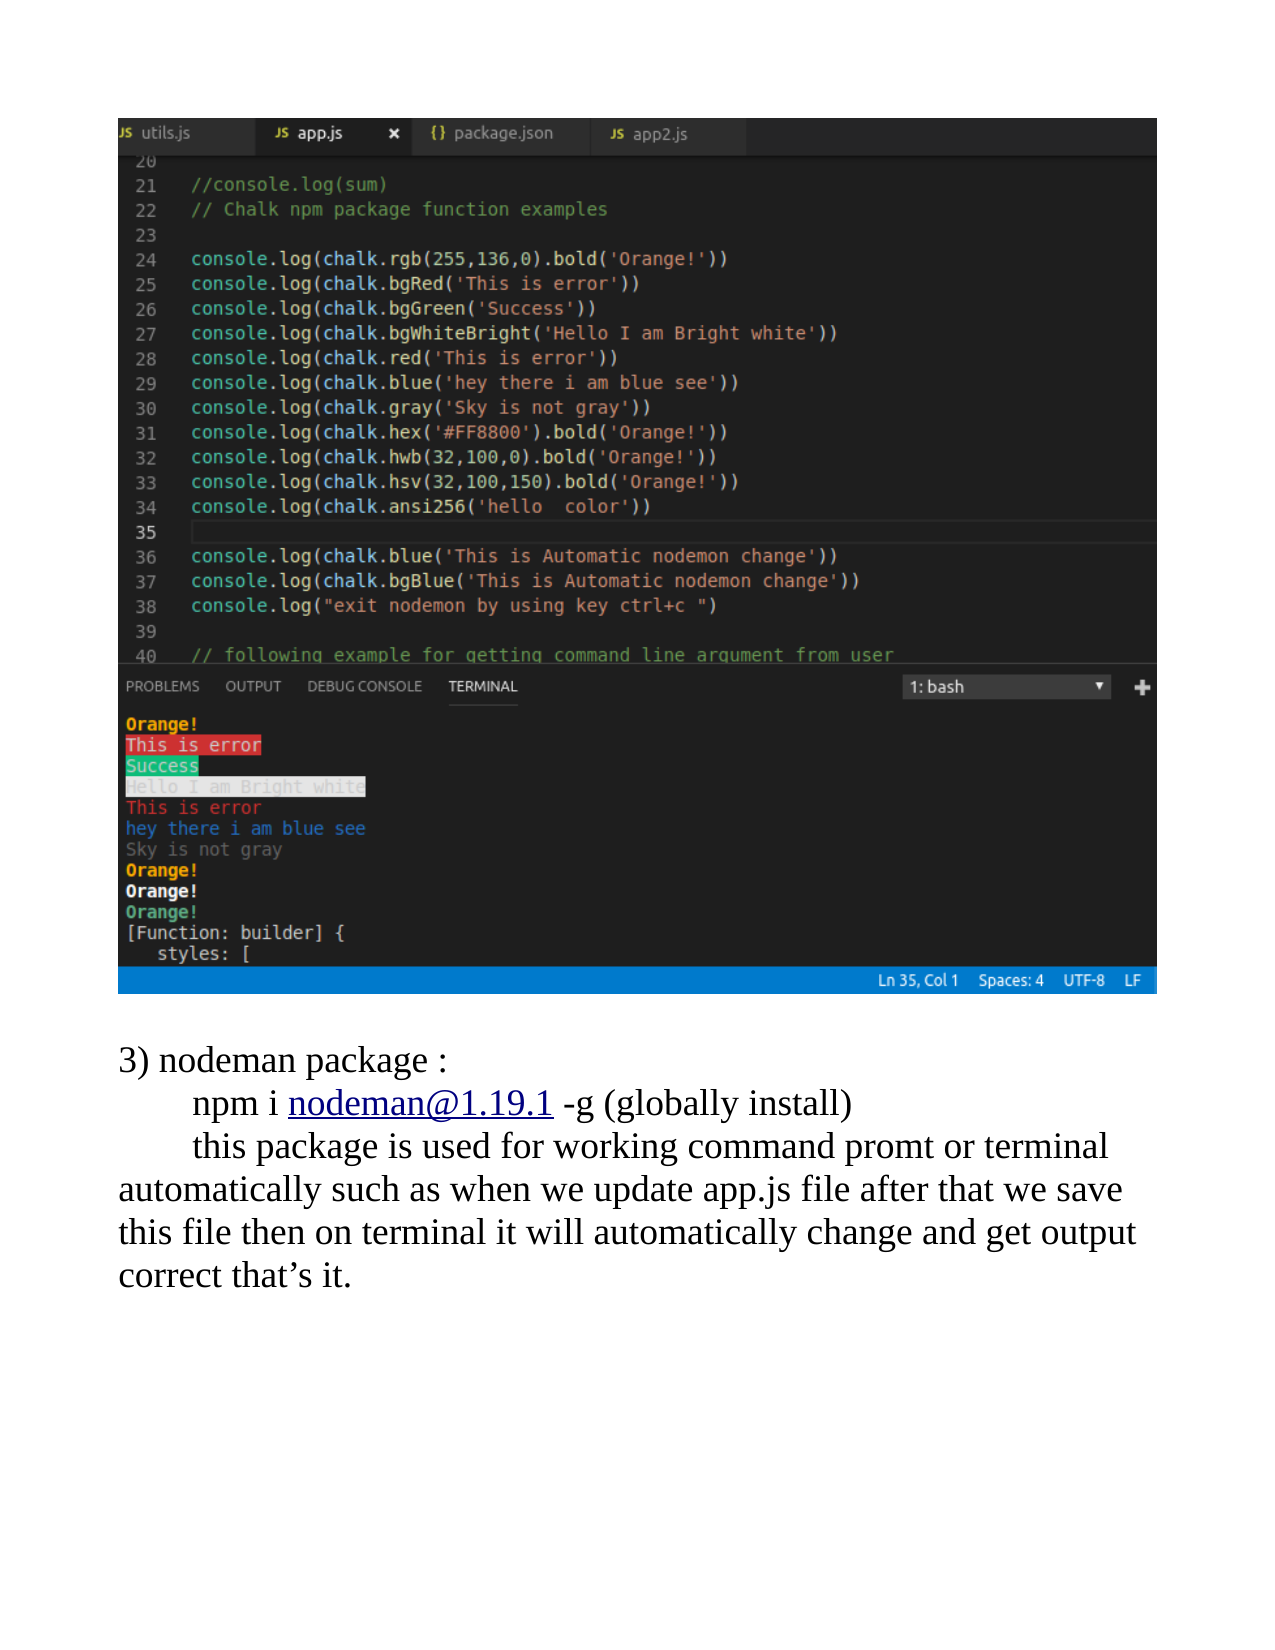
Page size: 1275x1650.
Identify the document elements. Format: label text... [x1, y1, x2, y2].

text this package is used for working command promt or terminal automatically such as when we update app.js file after that we save this file then on terminal it will automatically change and get output correct that’s it. [118, 1123, 1157, 1296]
text 3) nodeman package : [118, 1037, 1157, 1080]
text npm i nodeman@1.19.1 -g (globally install) [118, 1080, 1157, 1123]
picture [118, 118, 1157, 994]
